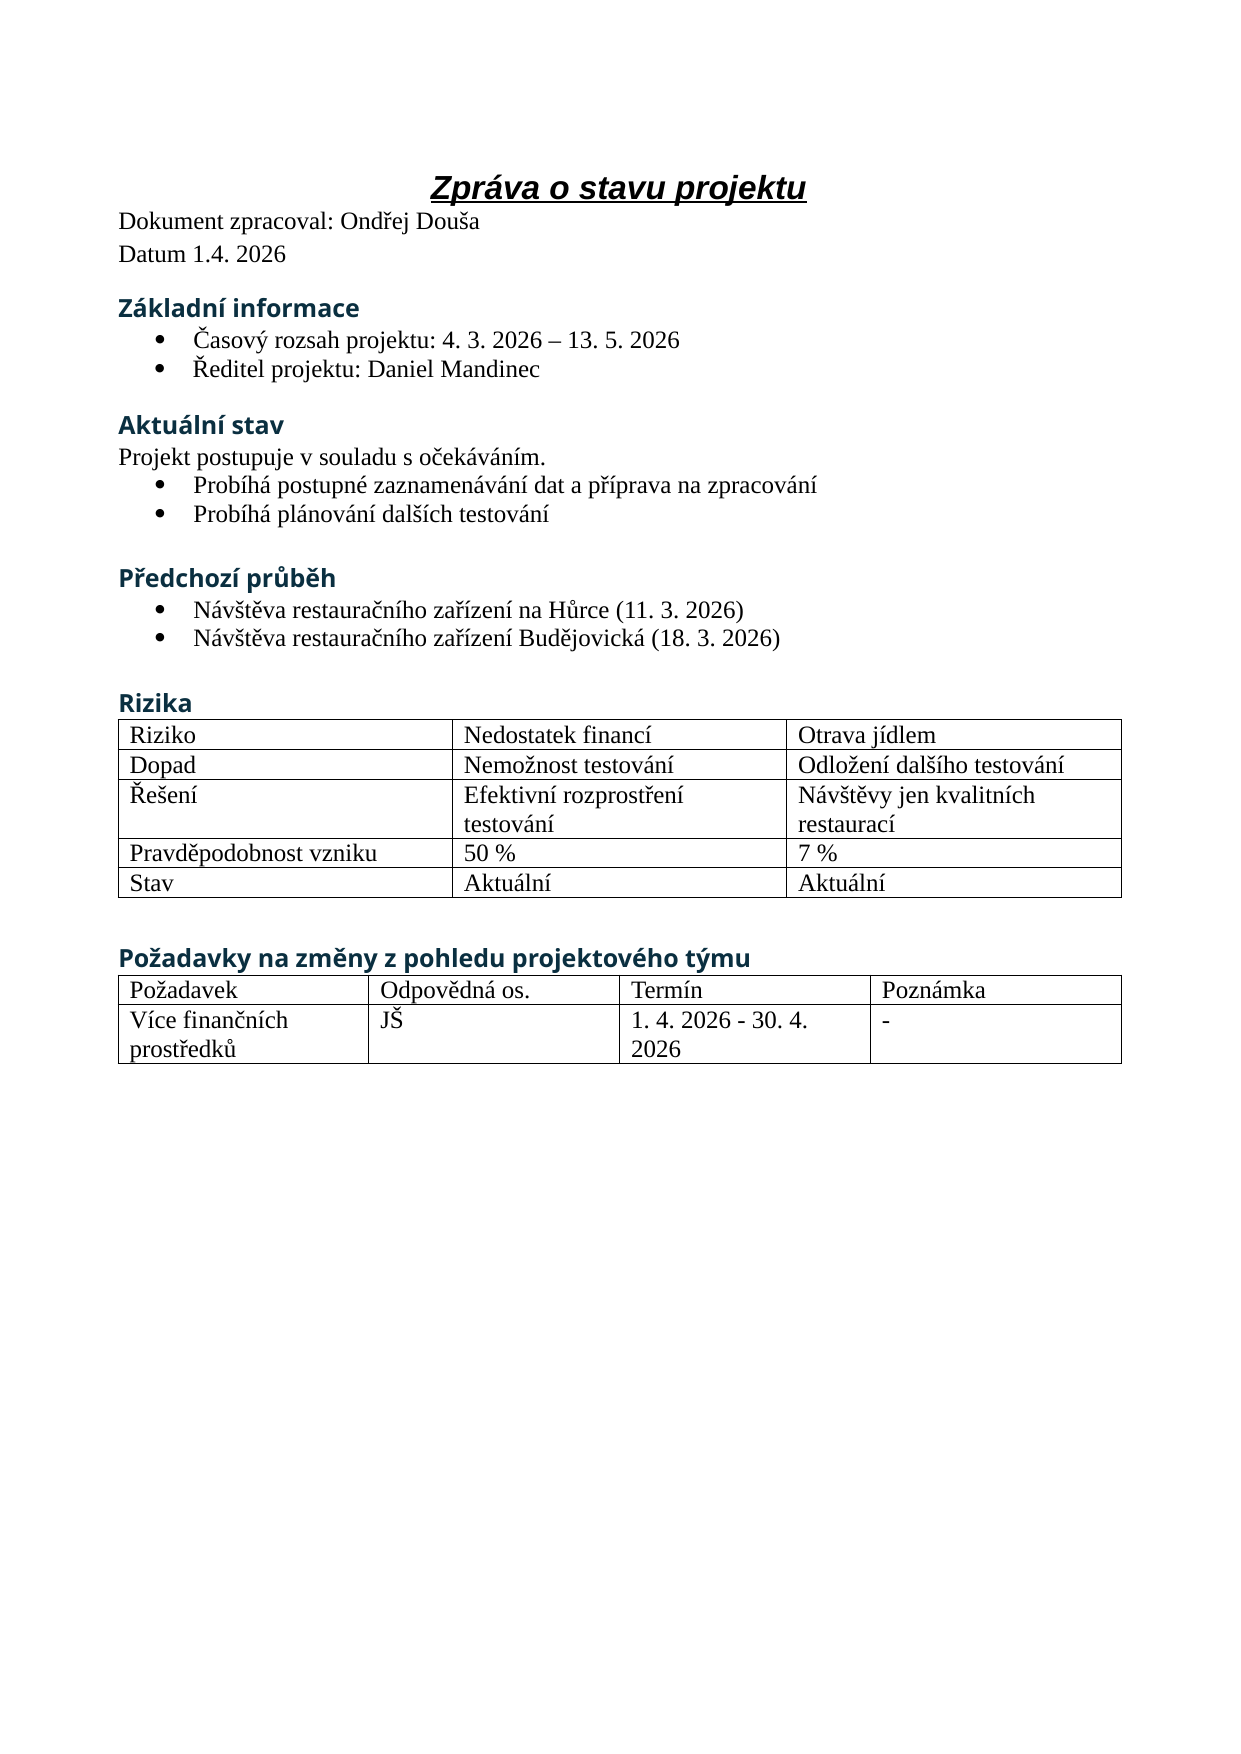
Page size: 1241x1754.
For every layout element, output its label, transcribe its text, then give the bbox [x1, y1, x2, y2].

table_cell Více finančních prostředků [119, 1005, 368, 1063]
list Časový rozsah projektu: 4. 3. 2026 – 13. 5. 2026 [156, 325, 1122, 354]
table_cell 1. 4. 2026 - 30. 4. 2026 [620, 1005, 870, 1063]
table_header Otrava jídlem [787, 720, 1121, 749]
list Ředitel projektu: Daniel Mandinec [155, 354, 1122, 382]
table_header Termín [620, 976, 870, 1004]
table_cell Efektivní rozprostření testování [453, 780, 786, 837]
subtitle Rizika [118, 685, 1122, 719]
text Projekt postupuje v souladu s očekáváním. [118, 442, 1122, 470]
table_cell Dopad [119, 750, 452, 779]
table_cell Řešení [119, 780, 452, 837]
text Dokument zpracoval: Ondřej Douša Datum 1.4. 2026 [118, 206, 1122, 268]
subtitle Základní informace [118, 291, 1122, 325]
table_cell Stav [119, 868, 452, 897]
table_header Požadavek [119, 976, 368, 1004]
table_cell Odložení dalšího testování [787, 750, 1121, 779]
table_header Riziko [119, 720, 452, 749]
subtitle Zpráva o stavu projektu [118, 168, 1122, 206]
table_cell 7 % [787, 839, 1121, 867]
subtitle Předchozí průběh [118, 561, 1122, 595]
list Návštěva restauračního zařízení Budějovická (18. 3. 2026) [156, 623, 1122, 652]
table_header Odpovědná os. [369, 976, 619, 1004]
list Probíhá plánování dalších testování [156, 499, 1122, 528]
table_cell Aktuální [787, 868, 1121, 897]
table_header Poznámka [871, 976, 1121, 1004]
table_cell JŠ [369, 1005, 619, 1063]
subtitle Aktuální stav [118, 407, 1122, 442]
table_cell Pravděpodobnost vzniku [119, 839, 452, 867]
table_cell Aktuální [453, 868, 786, 897]
list Návštěva restauračního zařízení na Hůrce (11. 3. 2026) [156, 595, 1122, 623]
subtitle Požadavky na změny z pohledu projektového týmu [118, 940, 1122, 974]
table_cell Nemožnost testování [453, 750, 786, 779]
table_cell 50 % [453, 839, 786, 867]
table_header Nedostatek financí [453, 720, 786, 749]
table_cell - [871, 1005, 1121, 1063]
list Probíhá postupné zaznamenávání dat a příprava na zpracování [156, 470, 1122, 499]
table_cell Návštěvy jen kvalitních restaurací [787, 780, 1121, 837]
